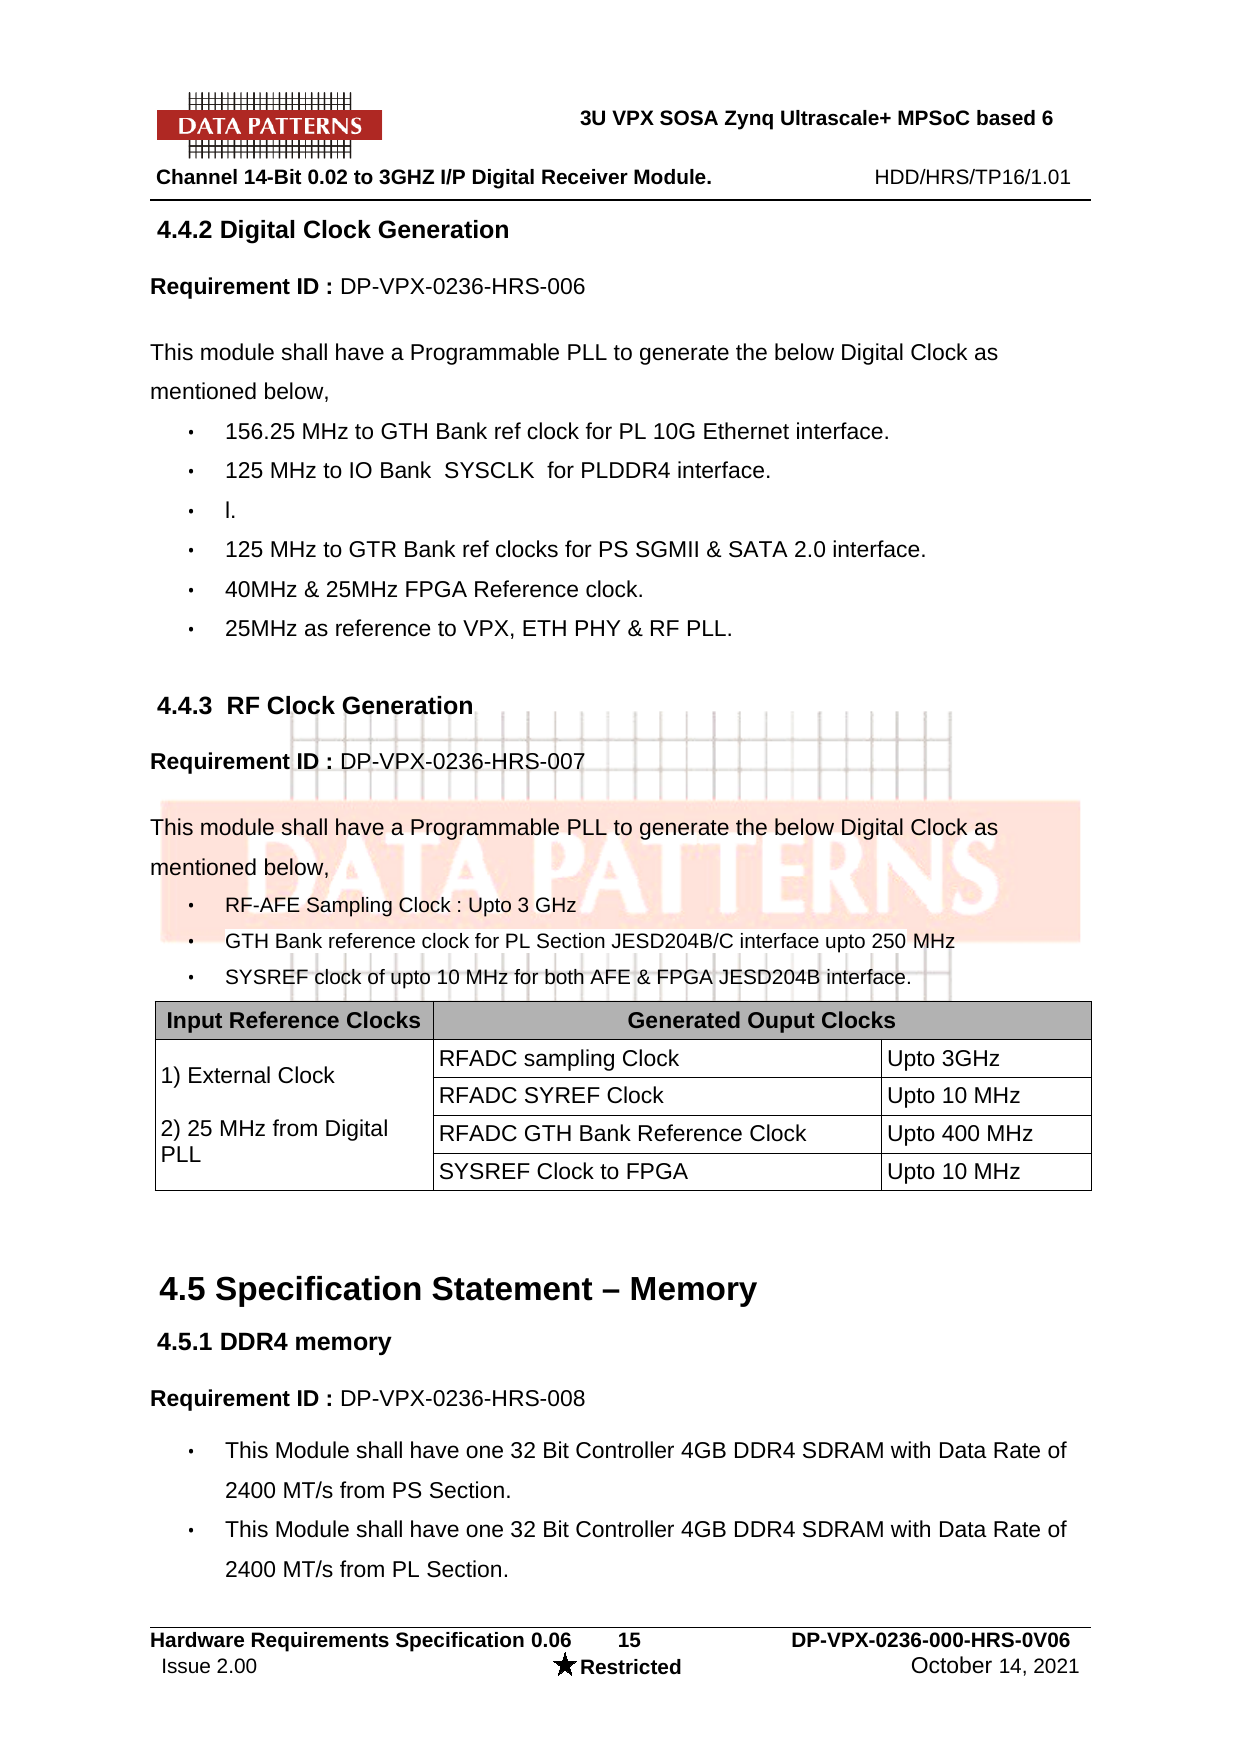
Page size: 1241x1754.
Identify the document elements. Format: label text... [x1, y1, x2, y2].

table_cell Upto 10 MHz [882, 1078, 1091, 1114]
list GTH Bank reference clock for PL Section JESD204B/C interface upto 250 MHz [187, 929, 1091, 953]
subtitle DDR4 memory [150, 1327, 1091, 1356]
text This module shall have a Programmable PLL to generate the below Digital Clock as mentioned below, [150, 339, 1091, 405]
list 40MHz & 25MHz FPGA Reference clock. [187, 576, 1091, 602]
subtitle Specification Statement – Memory [150, 1269, 1091, 1308]
picture [220, 917, 1021, 929]
table_cell RFADC SYREF Clock [434, 1078, 881, 1114]
text Requirement ID : DP-VPX-0236-HRS-008 [150, 748, 1091, 774]
list RF-AFE Sampling Clock : Upto 3 GHz [187, 893, 1091, 917]
table_header Input Reference Clocks [156, 1002, 433, 1039]
table_cell Upto 10 MHz [882, 1154, 1091, 1190]
list 25MHz as reference to VPX, ETH PHY & RF PLL. [187, 615, 1091, 642]
picture [220, 719, 1021, 748]
table_cell RFADC sampling Clock [434, 1040, 881, 1077]
picture [220, 880, 1021, 893]
table_header Generated Ouput Clocks [434, 1002, 1091, 1039]
picture [155, 85, 383, 165]
list 125 MHz to IO Bank SYSCLK for PLDDR4 interface. [187, 457, 1091, 484]
text Requirement ID : DP-VPX-0236-HRS-006 [150, 273, 1091, 299]
subtitle Digital Clock Generation [150, 216, 1091, 244]
table_cell Upto 3GHz [882, 1040, 1091, 1077]
table_cell Upto 400 MHz [882, 1116, 1091, 1152]
list 156.25 MHz to GTH Bank ref clock for PL 10G Ethernet interface. [187, 418, 1091, 444]
list l. [187, 497, 1091, 523]
list This Module shall have one 32 Bit Controller 4GB DDR4 SDRAM with Data Rate of 2400 MT/s from PL Section. [187, 1516, 1091, 1582]
table_cell 1) External Clock 2) 25 MHz from Digital PLL [156, 1040, 433, 1190]
subtitle RF Clock Generation [150, 691, 1091, 719]
text This module shall have a Programmable PLL to generate the below Digital Clock as mentioned below, [150, 814, 1091, 880]
table_cell RFADC GTH Bank Reference Clock [434, 1116, 881, 1152]
table_cell SYSREF Clock to FPGA [434, 1154, 881, 1190]
picture [220, 953, 1021, 965]
picture [220, 989, 1021, 1001]
text Requirement ID : DP-VPX-0236-HRS-009 [150, 1384, 1091, 1411]
list This Module shall have one 32 Bit Controller 4GB DDR4 SDRAM with Data Rate of 2400 MT/s from PS Section. [187, 1437, 1091, 1503]
list 125 MHz to GTR Bank ref clocks for PS SGMII & SATA 2.0 interface. [187, 536, 1091, 563]
picture [220, 774, 1021, 814]
list SYSREF clock of upto 10 MHz for both AFE & FPGA JESD204B interface. [187, 965, 1091, 989]
